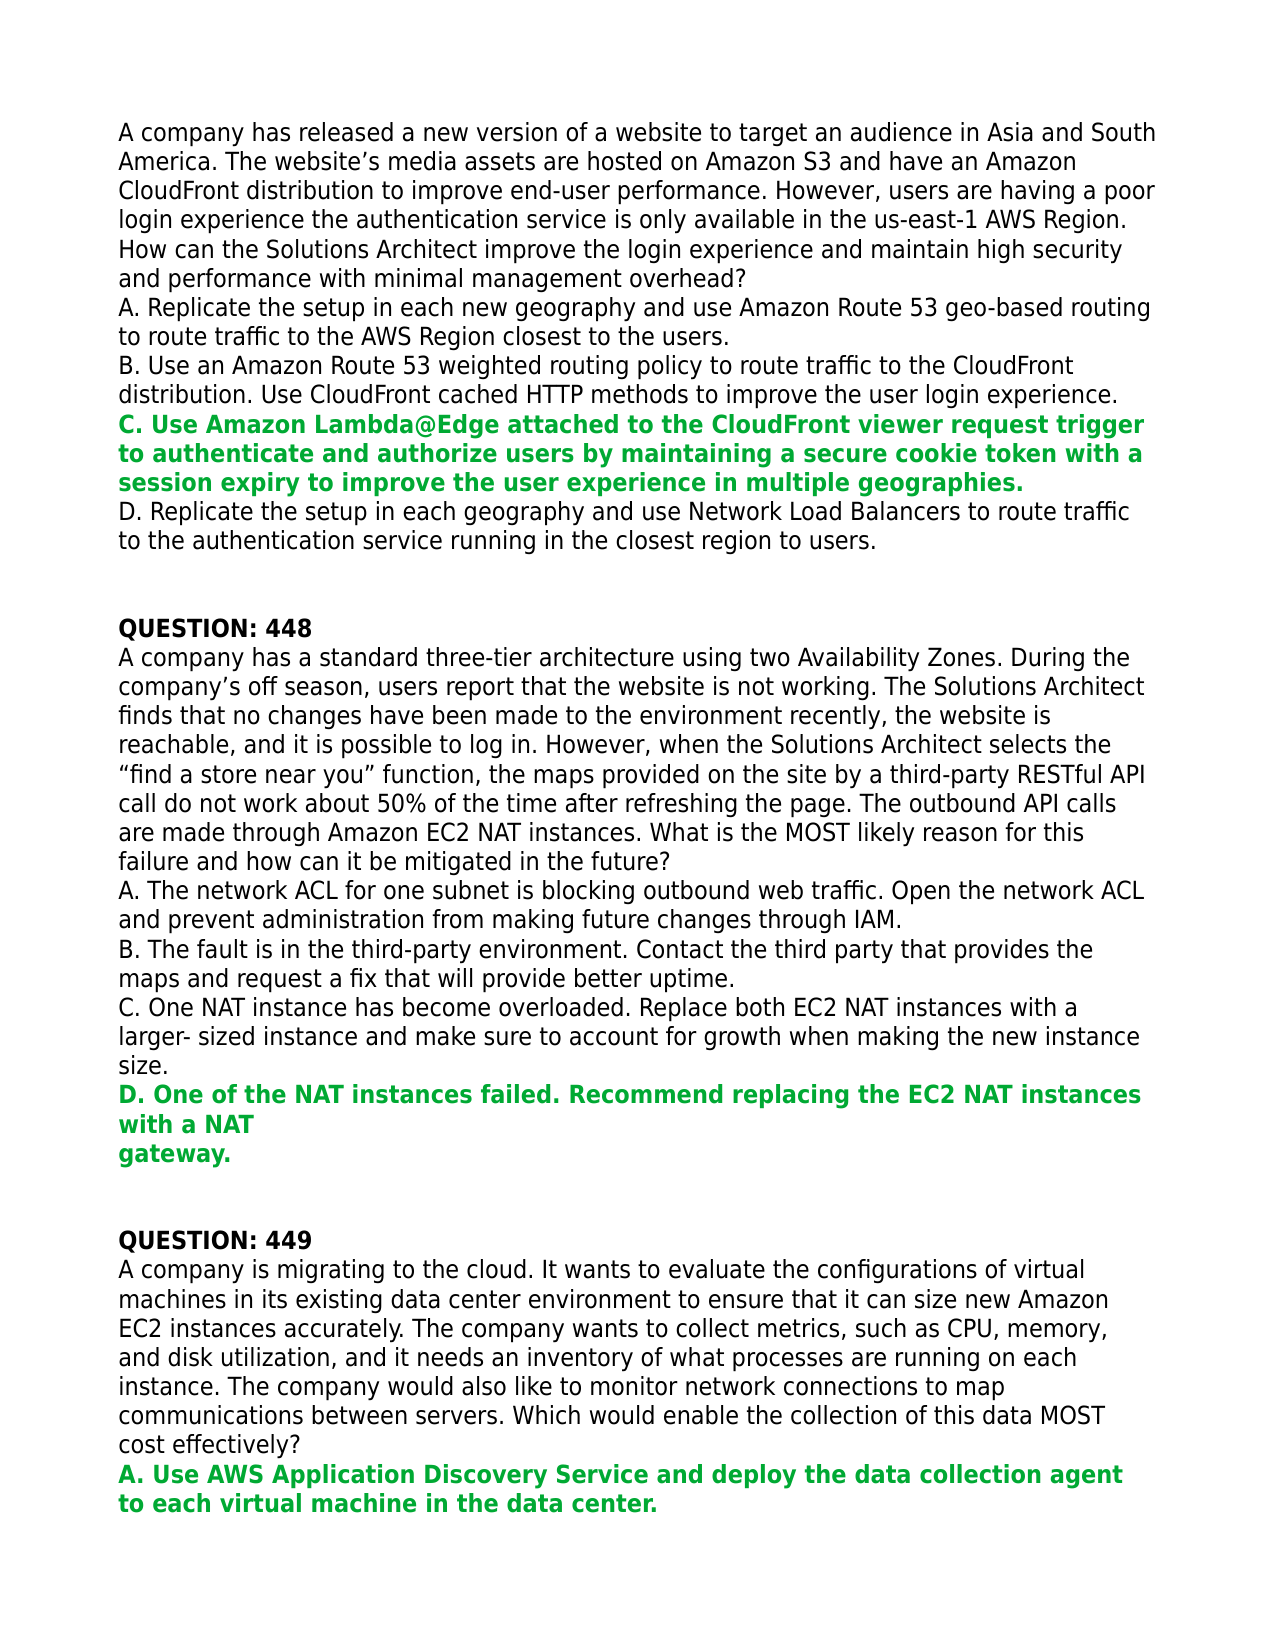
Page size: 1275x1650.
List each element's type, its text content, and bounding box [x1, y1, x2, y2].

text C. One NAT instance has become overloaded. Replace both EC2 NAT instances with a larger- sized instance and make sure to account for growth when making the new instance size. [118, 993, 1157, 1081]
text A. Replicate the setup in each new geography and use Amazon Route 53 geo-based routing to route traffic to the AWS Region closest to the users. [118, 293, 1157, 351]
text A company is migrating to the cloud. It wants to evaluate the configurations of virtual machines in its existing data center environment to ensure that it can size new Amazon EC2 instances accurately. The company wants to collect metrics, such as CPU, memory, and disk utilization, and it needs an inventory of what processes are running on each instance. The company would also like to monitor network connections to map communications between servers. Which would enable the collection of this data MOST cost effectively? [118, 1256, 1157, 1460]
text B. The fault is in the third-party environment. Contact the third party that provides the maps and request a fix that will provide better uptime. [118, 935, 1157, 993]
text gateway. [118, 1139, 1157, 1168]
text distribution. Use CloudFront cached HTTP methods to improve the user login experience. [118, 381, 1157, 410]
text company’s off season, users report that the website is not working. The Solutions Architect finds that no changes have been made to the environment recently, the website is reachable, and it is possible to log in. However, when the Solutions Architect selects the “find a store near you” function, the maps provided on the site by a third-party RESTful API call do not work about 50% of the time after refreshing the page. The outbound API calls are made through Amazon EC2 NAT instances. What is the MOST likely reason for this failure and how can it be mitigated in the future? [118, 672, 1157, 876]
text D. Replicate the setup in each geography and use Network Load Balancers to route traffic to the authentication service running in the closest region to users. [118, 497, 1157, 556]
text A company has a standard three-tier architecture using two Availability Zones. During the [118, 643, 1157, 672]
text B. Use an Amazon Route 53 weighted routing policy to route traffic to the CloudFront [118, 351, 1157, 381]
text A. The network ACL for one subnet is blocking outbound web traffic. Open the network ACL and prevent administration from making future changes through IAM. [118, 876, 1157, 935]
text C. Use Amazon Lambda@Edge attached to the CloudFront viewer request trigger to authenticate and authorize users by maintaining a secure cookie token with a session expiry to improve the user experience in multiple geographies. [118, 410, 1157, 497]
text D. One of the NAT instances failed. Recommend replacing the EC2 NAT instances with a NAT [118, 1081, 1157, 1139]
text QUESTION: 449 [118, 1226, 1157, 1256]
text A. Use AWS Application Discovery Service and deploy the data collection agent to each virtual machine in the data center. [118, 1460, 1157, 1518]
text login experience the authentication service is only available in the us-east-1 AWS Region. [118, 206, 1157, 235]
text A company has released a new version of a website to target an audience in Asia and South [118, 118, 1157, 147]
text CloudFront distribution to improve end-user performance. However, users are having a poor [118, 176, 1157, 206]
text QUESTION: 448 [118, 614, 1157, 643]
text How can the Solutions Architect improve the login experience and maintain high security and performance with minimal management overhead? [118, 235, 1157, 293]
text America. The website’s media assets are hosted on Amazon S3 and have an Amazon [118, 147, 1157, 176]
